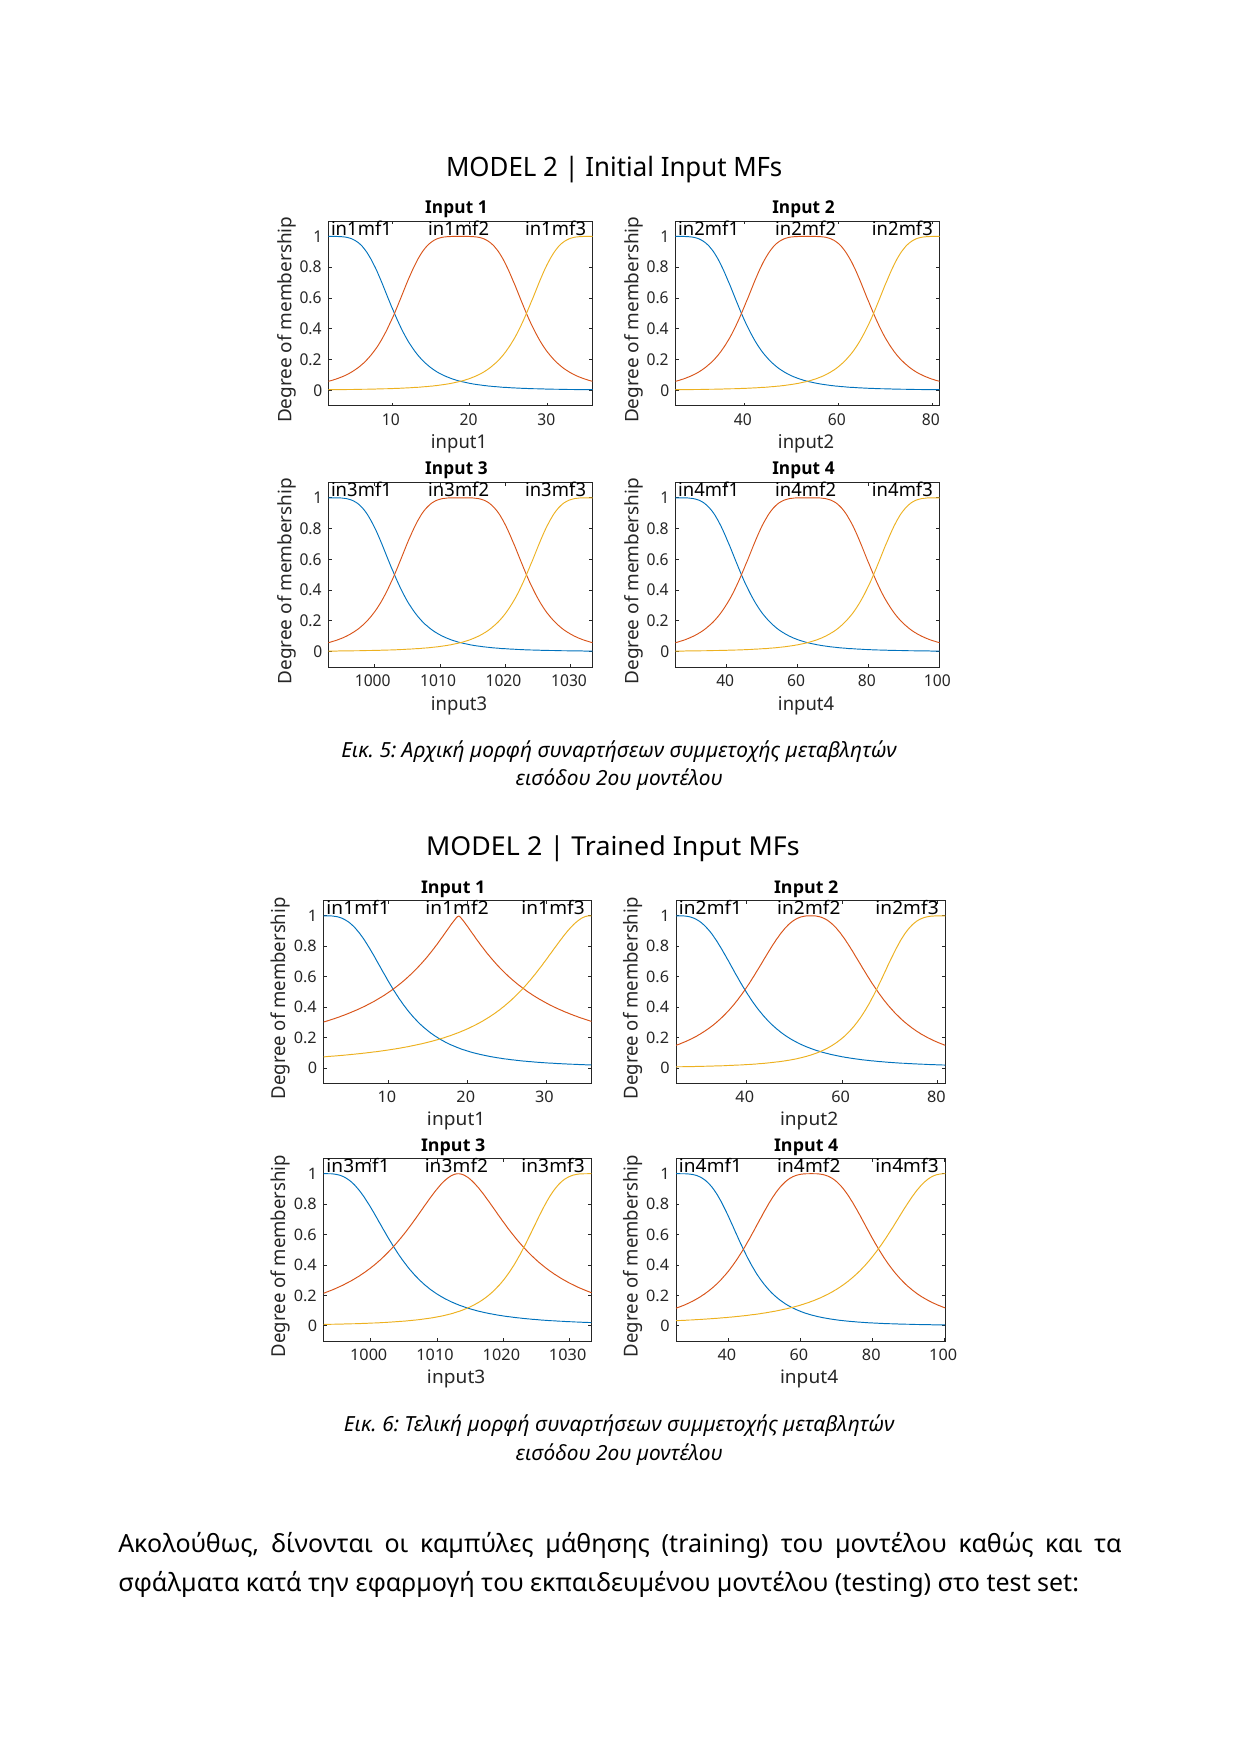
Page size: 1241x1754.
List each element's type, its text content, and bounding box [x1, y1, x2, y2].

table_cell [118, 798, 1122, 1472]
text Ακολούθως, δίνονται οι καμπύλες μάθησης (training) του μοντέλου καθώς και τα σφάλματα κατά την εφαρμογή του εκπαιδευμένου μοντέλου (testing) στο test set: [118, 1526, 1122, 1599]
table_header [118, 118, 1122, 798]
